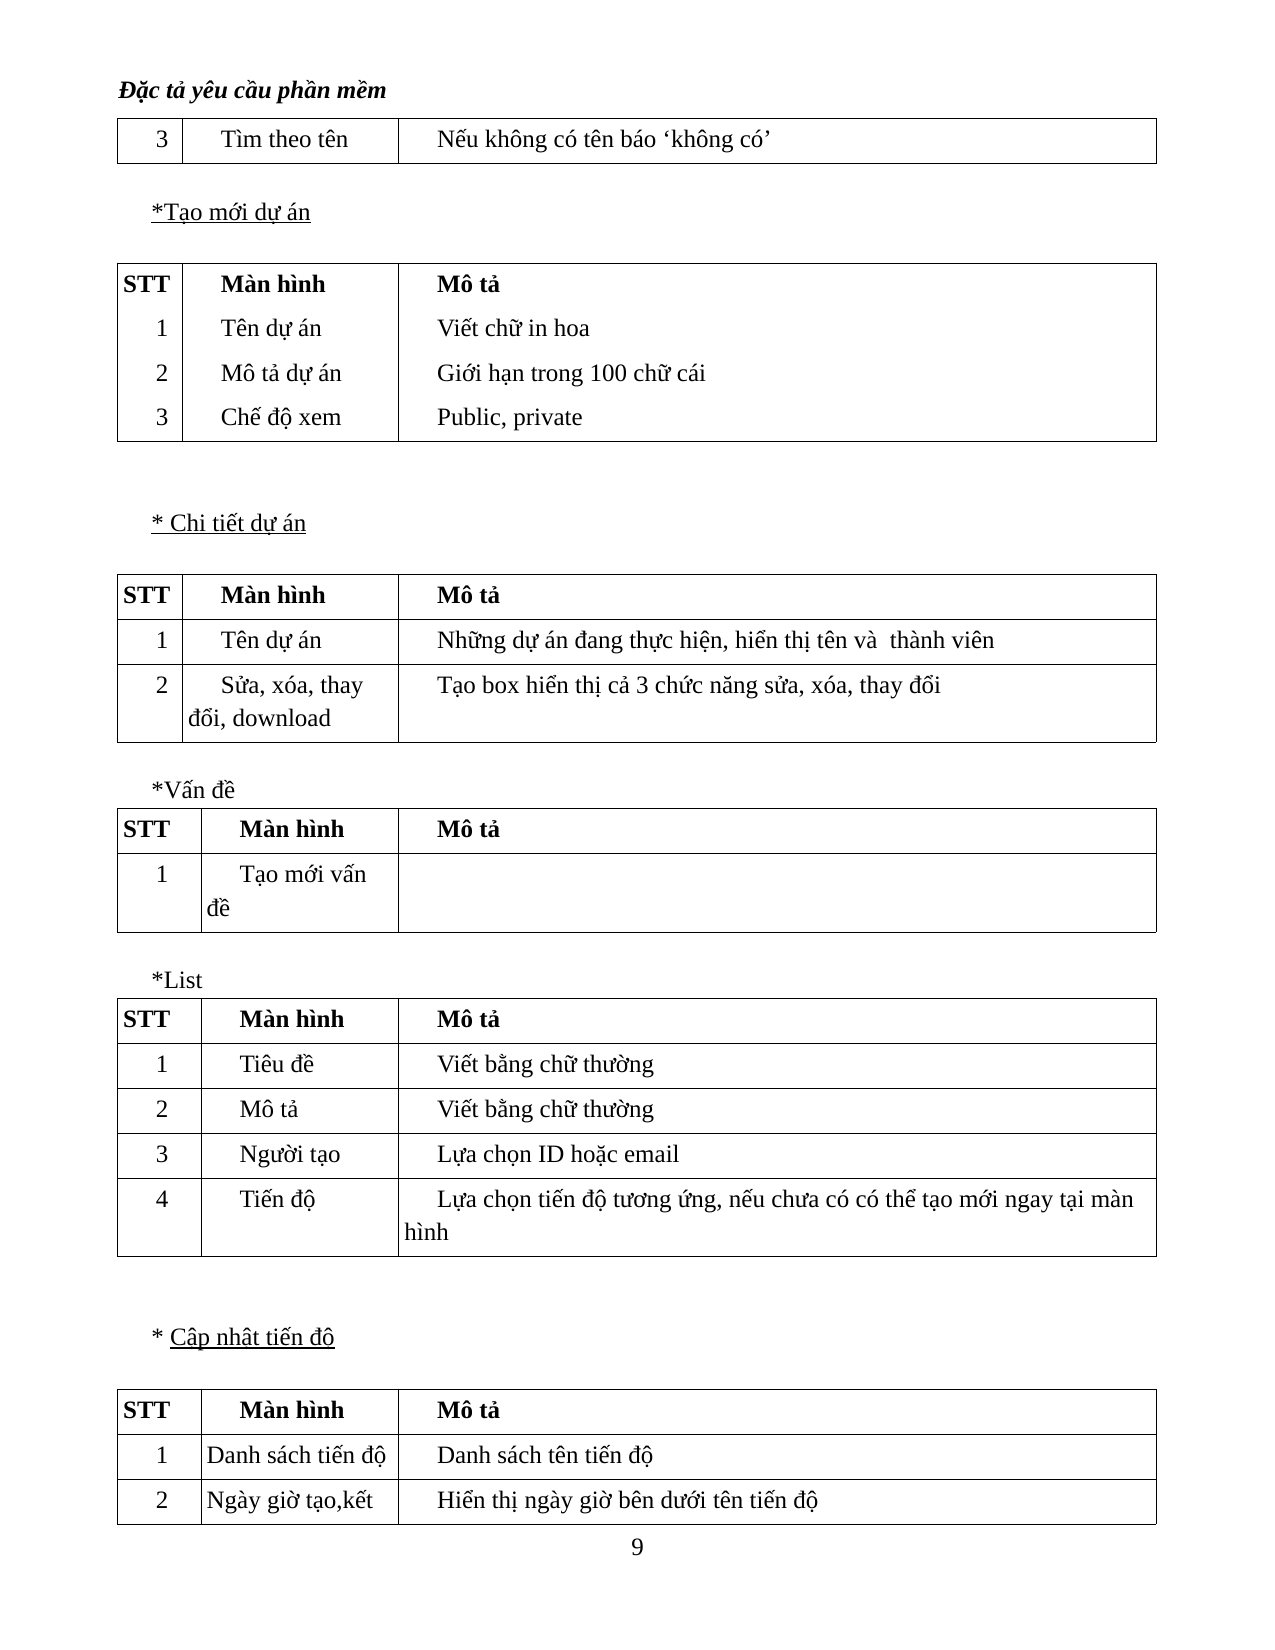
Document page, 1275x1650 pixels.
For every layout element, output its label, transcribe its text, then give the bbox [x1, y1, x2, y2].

table_cell Giới hạn trong 100 chữ cái [399, 352, 1156, 397]
table_cell Nếu không có tên báo ‘không có’ [399, 119, 1156, 163]
table_cell Public, private [399, 397, 1156, 441]
table_header STT [118, 264, 182, 308]
table_header STT [118, 999, 201, 1043]
table_cell Tìm theo tên [183, 119, 398, 163]
table_cell Mô tả [202, 1089, 398, 1133]
table_cell Sửa, xóa, thay đổi, download [183, 665, 398, 742]
table_cell 3 [118, 397, 182, 441]
table_cell 3 [118, 119, 182, 163]
table_cell Danh sách tiến độ [202, 1435, 398, 1478]
text *Vấn đề [118, 775, 1157, 804]
table_cell Danh sách tên tiến độ [399, 1435, 1156, 1478]
table_header Màn hình [183, 575, 398, 619]
text *List [118, 965, 1157, 994]
table_cell Người tạo [202, 1134, 398, 1178]
table_header Màn hình [202, 809, 398, 853]
text *Tạo mới dự án [118, 197, 1157, 225]
table_header STT [118, 1390, 201, 1433]
table_header STT [118, 575, 182, 619]
table_cell 1 [118, 1435, 201, 1478]
table_header STT [118, 809, 201, 853]
table_cell Viết bằng chữ thường [399, 1044, 1156, 1088]
table_cell 1 [118, 1044, 201, 1088]
table_header Mô tả [399, 809, 1156, 853]
table_cell Tiến độ [202, 1179, 398, 1256]
table_header Mô tả [399, 575, 1156, 619]
table_cell 2 [118, 1480, 201, 1523]
table_cell Ngày giờ tạo,kết [202, 1480, 398, 1523]
table_cell 2 [118, 665, 182, 742]
table_cell Hiển thị ngày giờ bên dưới tên tiến độ [399, 1480, 1156, 1523]
table_cell 1 [118, 308, 182, 352]
table_cell Lựa chọn ID hoặc email [399, 1134, 1156, 1178]
table_cell 3 [118, 1134, 201, 1178]
table_cell Chế độ xem [183, 397, 398, 441]
table_header Màn hình [202, 999, 398, 1043]
table_cell 4 [118, 1179, 201, 1256]
table_cell Tên dự án [183, 620, 398, 664]
table_cell 1 [118, 620, 182, 664]
table_cell Viết bằng chữ thường [399, 1089, 1156, 1133]
text * Chi tiết dự án [118, 508, 1157, 536]
table_cell Viết chữ in hoa [399, 308, 1156, 352]
table_header Mô tả [399, 1390, 1156, 1433]
table_cell Lựa chọn tiến độ tương ứng, nếu chưa có có thể tạo mới ngay tại màn hình [399, 1179, 1156, 1256]
table_cell Tên dự án [183, 308, 398, 352]
table_header Mô tả [399, 264, 1156, 308]
table_header Màn hình [202, 1390, 398, 1433]
table_cell 2 [118, 352, 182, 397]
text * Cập nhật tiến độ [118, 1322, 1157, 1351]
table_cell [399, 854, 1156, 931]
table_cell Tạo box hiển thị cả 3 chức năng sửa, xóa, thay đổi [399, 665, 1156, 742]
table_cell 1 [118, 854, 201, 931]
table_cell Những dự án đang thực hiện, hiển thị tên và thành viên [399, 620, 1156, 664]
table_header Mô tả [399, 999, 1156, 1043]
table_cell Tạo mới vấn đề [202, 854, 398, 931]
table_header Màn hình [183, 264, 398, 308]
table_cell 2 [118, 1089, 201, 1133]
table_cell Tiêu đề [202, 1044, 398, 1088]
table_cell Mô tả dự án [183, 352, 398, 397]
